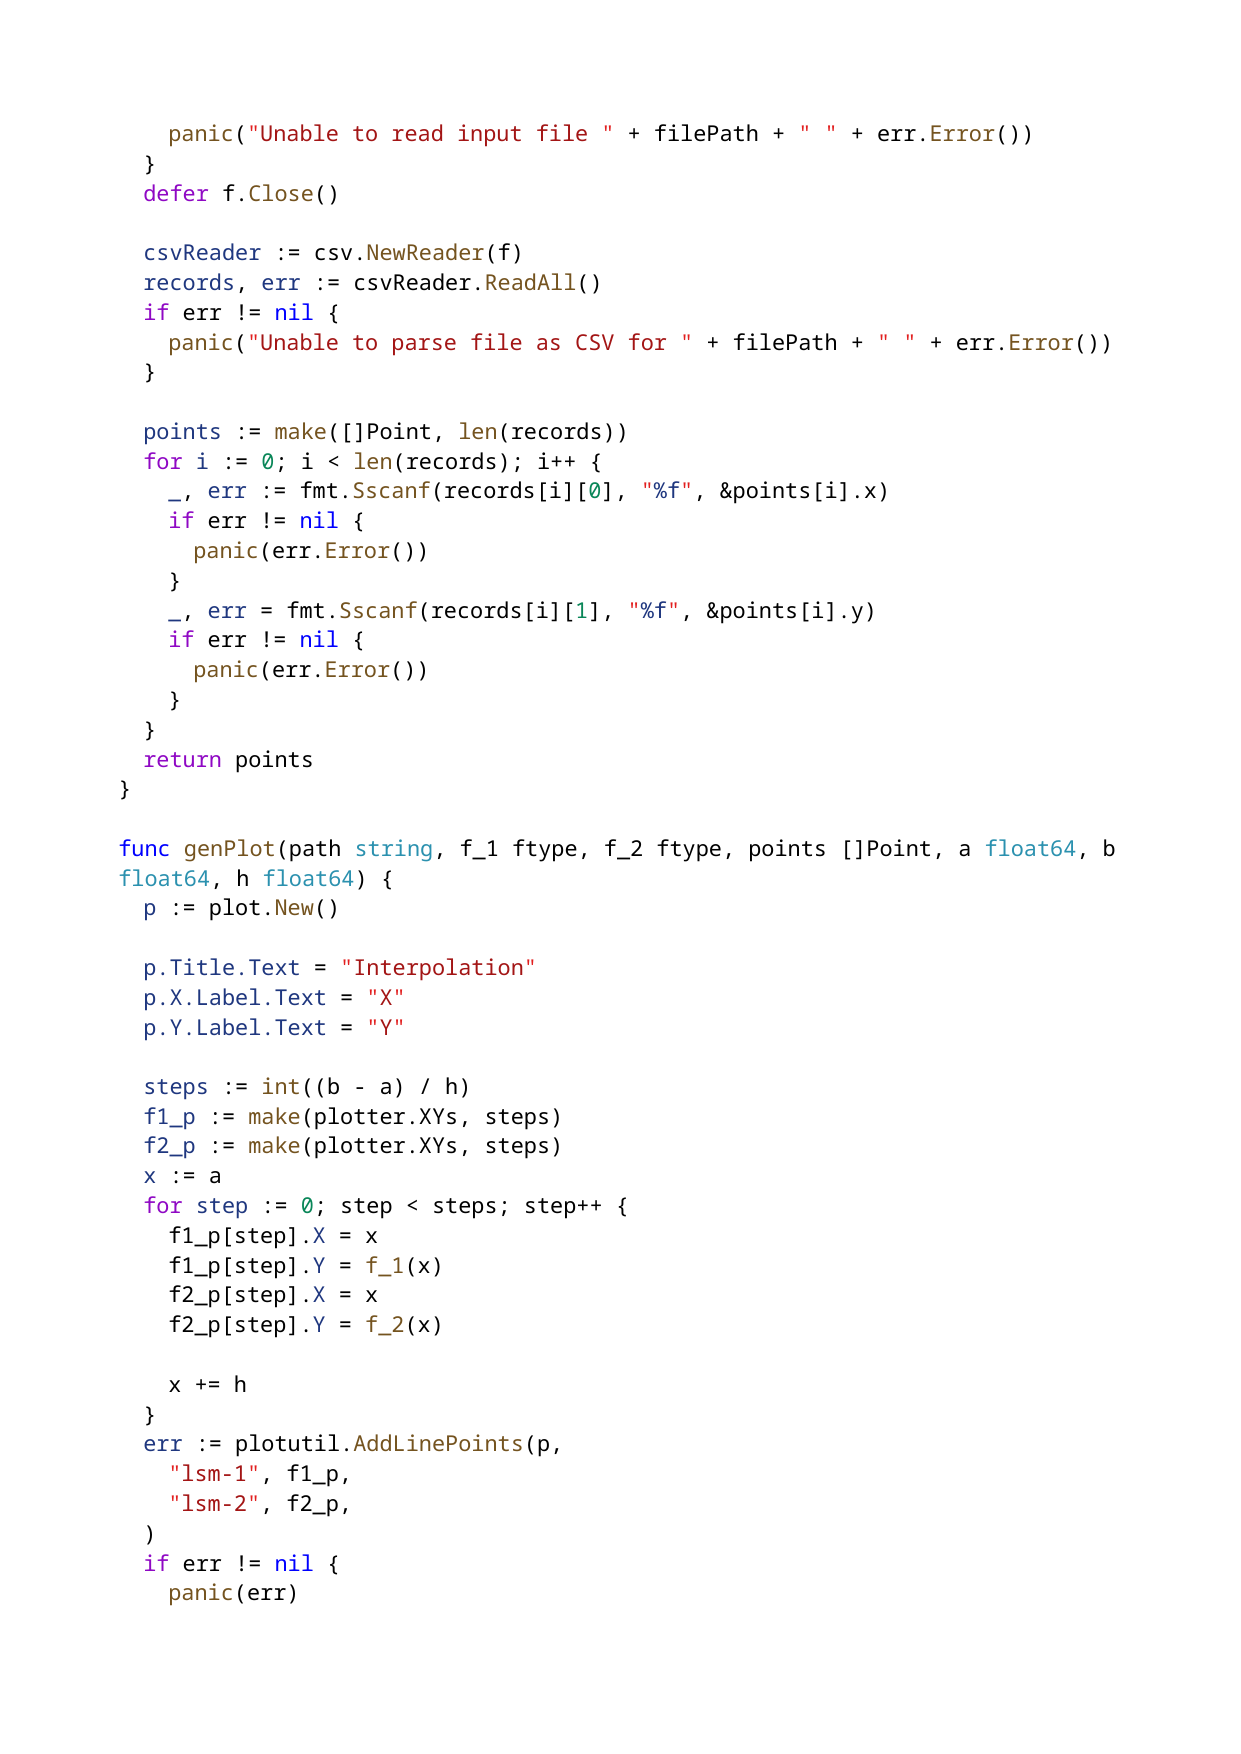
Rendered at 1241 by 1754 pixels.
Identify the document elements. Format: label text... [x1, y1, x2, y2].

text panic(err.Error()) [118, 535, 1122, 565]
text points := make([]Point, len(records)) [118, 416, 1122, 446]
text f2_p[step].Y = f_2(x) [118, 1309, 1122, 1339]
text } [118, 356, 1122, 386]
text func genPlot(path string, f_1 ftype, f_2 ftype, points []Point, a float64, b float64, h float64) { [118, 833, 1122, 892]
text panic("Unable to read input file " + filePath + " " + err.Error()) [118, 118, 1122, 148]
text f1_p[step].X = x [118, 1220, 1122, 1250]
text x := a [118, 1160, 1122, 1190]
text p := plot.New() [118, 892, 1122, 922]
text records, err := csvReader.ReadAll() [118, 267, 1122, 297]
text _, err := fmt.Sscanf(records[i][0], "%f", &points[i].x) [118, 475, 1122, 505]
text p.X.Label.Text = "X" [118, 982, 1122, 1011]
text panic(err.Error()) [118, 654, 1122, 684]
text } [118, 565, 1122, 594]
text ) [118, 1518, 1122, 1547]
text x += h [118, 1369, 1122, 1398]
text panic("Unable to parse file as CSV for " + filePath + " " + err.Error()) [118, 327, 1122, 356]
text f2_p[step].X = x [118, 1279, 1122, 1309]
text panic(err) [118, 1577, 1122, 1607]
text if err != nil { [118, 624, 1122, 654]
text p.Y.Label.Text = "Y" [118, 1011, 1122, 1041]
text if err != nil { [118, 505, 1122, 535]
text defer f.Close() [118, 178, 1122, 207]
text csvReader := csv.NewReader(f) [118, 237, 1122, 267]
text p.Title.Text = "Interpolation" [118, 952, 1122, 982]
text err := plotutil.AddLinePoints(p, [118, 1428, 1122, 1458]
text if err != nil { [118, 1547, 1122, 1577]
text f1_p := make(plotter.XYs, steps) [118, 1101, 1122, 1131]
text for step := 0; step < steps; step++ { [118, 1190, 1122, 1220]
text } [118, 714, 1122, 743]
text } [118, 773, 1122, 803]
text for i := 0; i < len(records); i++ { [118, 446, 1122, 475]
text if err != nil { [118, 297, 1122, 327]
text f2_p := make(plotter.XYs, steps) [118, 1131, 1122, 1160]
text "lsm-1", f1_p, [118, 1458, 1122, 1488]
text f1_p[step].Y = f_1(x) [118, 1250, 1122, 1279]
text return points [118, 743, 1122, 773]
text } [118, 684, 1122, 714]
text "lsm-2", f2_p, [118, 1488, 1122, 1518]
text } [118, 148, 1122, 178]
text } [118, 1398, 1122, 1428]
text steps := int((b - a) / h) [118, 1071, 1122, 1101]
text _, err = fmt.Sscanf(records[i][1], "%f", &points[i].y) [118, 594, 1122, 624]
